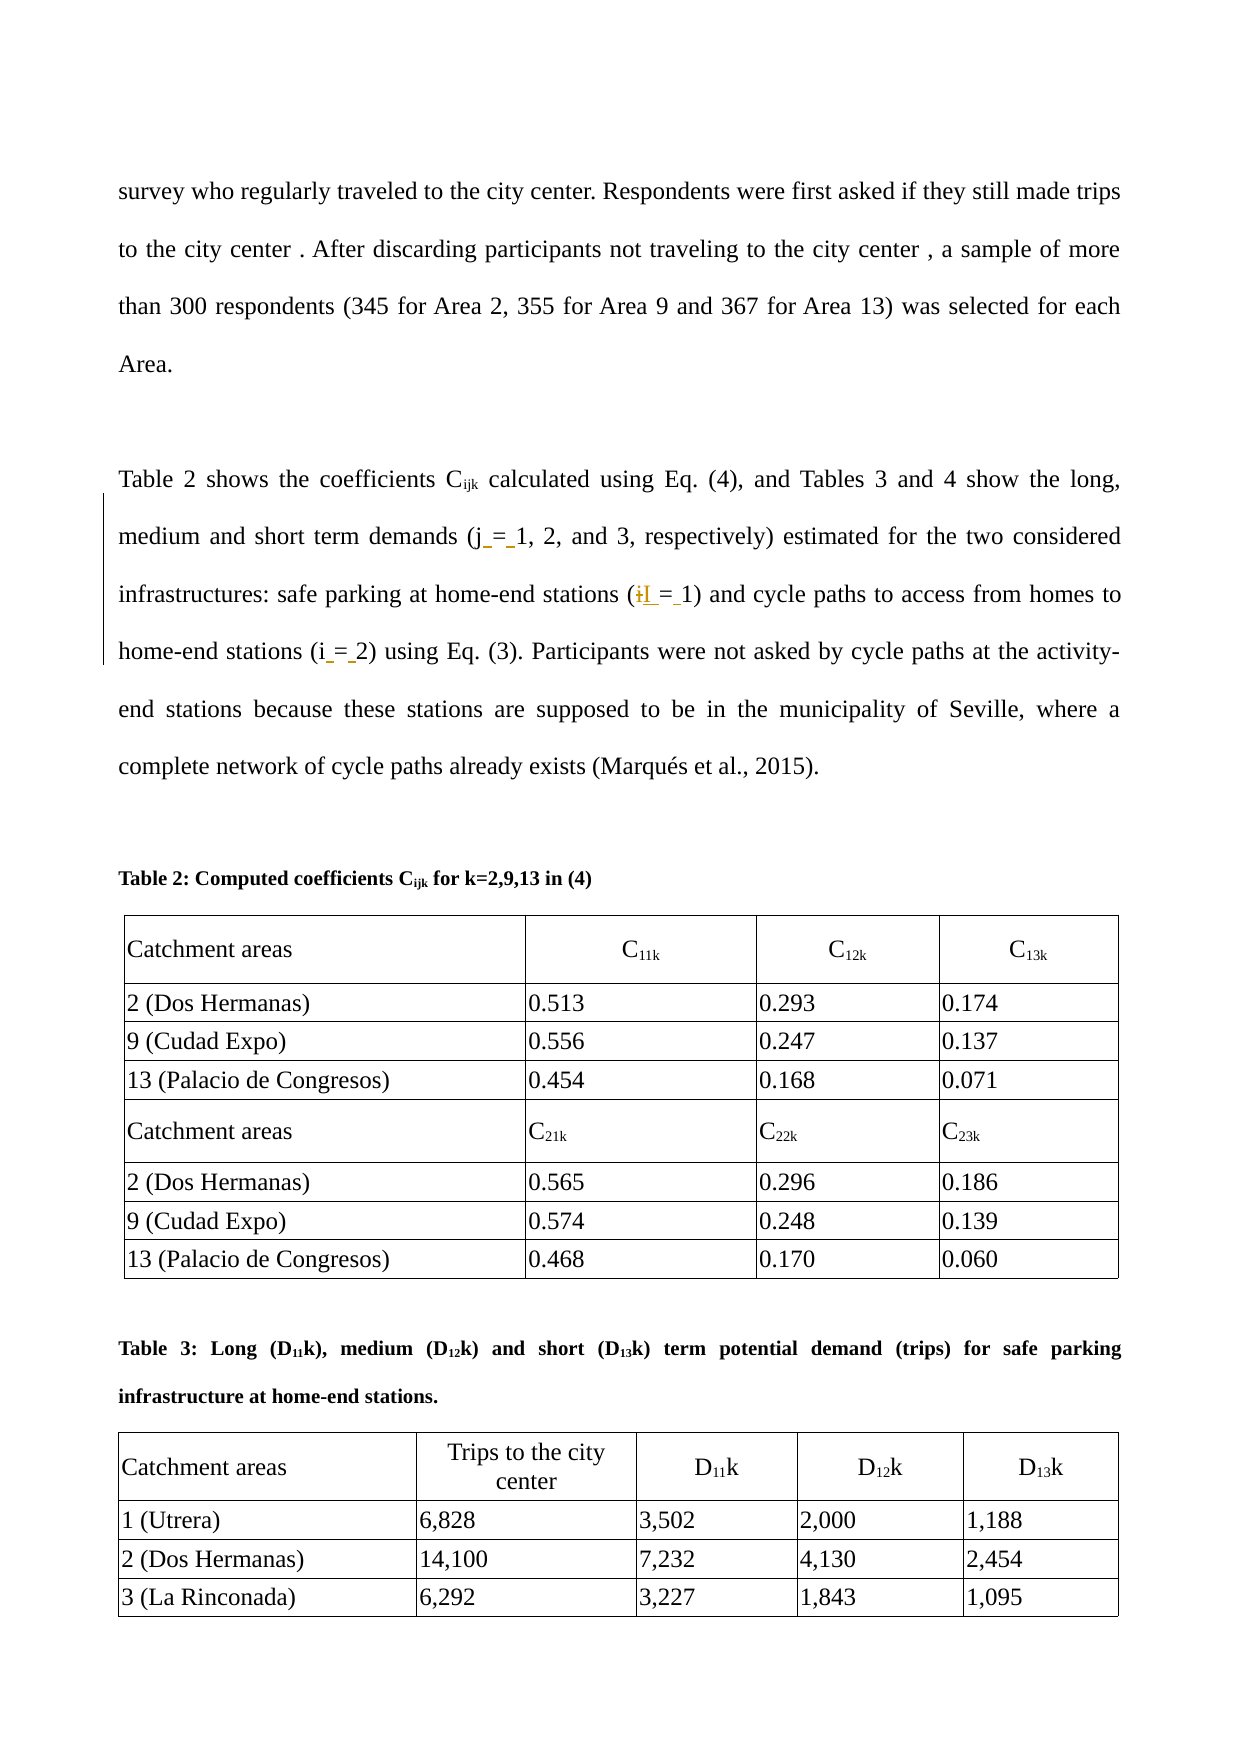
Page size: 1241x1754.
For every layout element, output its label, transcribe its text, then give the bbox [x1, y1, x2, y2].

table_cell 1 (Utrera) [119, 1501, 416, 1539]
table_cell 0.137 [940, 1022, 1118, 1060]
table_header D13k [964, 1433, 1118, 1500]
table_cell 0.574 [526, 1202, 756, 1239]
table_cell 6,828 [417, 1501, 636, 1539]
table_cell C21k [526, 1100, 756, 1162]
table_header D11k [637, 1433, 797, 1500]
table_cell C23k [940, 1100, 1118, 1162]
table_cell 13 (Palacio de Congresos) [125, 1061, 525, 1099]
table_cell 3,502 [637, 1501, 797, 1539]
table_cell 9 (Cudad Expo) [125, 1022, 525, 1060]
table_cell 0.174 [940, 984, 1118, 1021]
text Table 2: Computed coefficients Cijk for k=2,9,13 in (4) [118, 866, 1122, 890]
table_cell 3,227 [637, 1579, 797, 1616]
table_cell 1,188 [964, 1501, 1118, 1539]
table_cell 9 (Cudad Expo) [125, 1202, 525, 1239]
table_cell 0.248 [757, 1202, 939, 1239]
table_cell 0.071 [940, 1061, 1118, 1099]
table_header Trips to the city center [417, 1433, 636, 1500]
table_cell 13 (Palacio de Congresos) [125, 1240, 525, 1278]
table_cell 2 (Dos Hermanas) [119, 1540, 416, 1577]
table_cell 2 (Dos Hermanas) [125, 1163, 525, 1201]
table_cell 14,100 [417, 1540, 636, 1577]
table_header C13k [940, 916, 1118, 983]
table_cell 4,130 [798, 1540, 963, 1577]
table_cell Catchment areas [125, 1100, 525, 1162]
table_cell 6,292 [417, 1579, 636, 1616]
table_header Catchment areas [125, 916, 525, 983]
table_cell 0.060 [940, 1240, 1118, 1278]
table_header Catchment areas [119, 1433, 416, 1500]
table_cell 7,232 [637, 1540, 797, 1577]
table_cell C22k [757, 1100, 939, 1162]
table_cell 2 (Dos Hermanas) [125, 984, 525, 1021]
text Table 3: Long (D11k), medium (D12k) and short (D13k) term potential demand (trips) for safe parking infrastructure at home-end stations. [118, 1336, 1122, 1408]
text Table 2 shows the coefficients Cijk calculated using Eq. (4), and Tables 3 and 4 show the long, medium and short term demands (j = 1, 2, and 3, respectively) estimated for the two considered infrastructures: safe parking at home-end stations (I = 1) and cycle paths to access from homes to home-end stations (i = 2) using Eq. (3). Participants were not asked by cycle paths at the activity-end stations because these stations are supposed to be in the municipality of Seville, where a complete network of cycle paths already exists (Marqués et al., 2015). [118, 464, 1122, 780]
table_cell 0.293 [757, 984, 939, 1021]
table_cell 2,000 [798, 1501, 963, 1539]
table_cell 0.513 [526, 984, 756, 1021]
table_cell 1,843 [798, 1579, 963, 1616]
table_cell 0.468 [526, 1240, 756, 1278]
table_cell 2,454 [964, 1540, 1118, 1577]
table_cell 0.170 [757, 1240, 939, 1278]
table_header D12k [798, 1433, 963, 1500]
table_cell 0.296 [757, 1163, 939, 1201]
text survey who regularly traveled to the city center. Respondents were first asked if they still made trips to the city center . After discarding participants not traveling to the city center , a sample of more than 300 respondents (345 for Area 2, 355 for Area 9 and 367 for Area 13) was selected for each Area. [118, 176, 1122, 378]
table_cell 0.186 [940, 1163, 1118, 1201]
table_cell 0.139 [940, 1202, 1118, 1239]
table_cell 1,095 [964, 1579, 1118, 1616]
table_header C11k [526, 916, 756, 983]
table_cell 0.454 [526, 1061, 756, 1099]
table_cell 0.247 [757, 1022, 939, 1060]
table_cell 0.168 [757, 1061, 939, 1099]
table_cell 0.565 [526, 1163, 756, 1201]
table_header C12k [757, 916, 939, 983]
table_cell 0.556 [526, 1022, 756, 1060]
table_cell 3 (La Rinconada) [119, 1579, 416, 1616]
